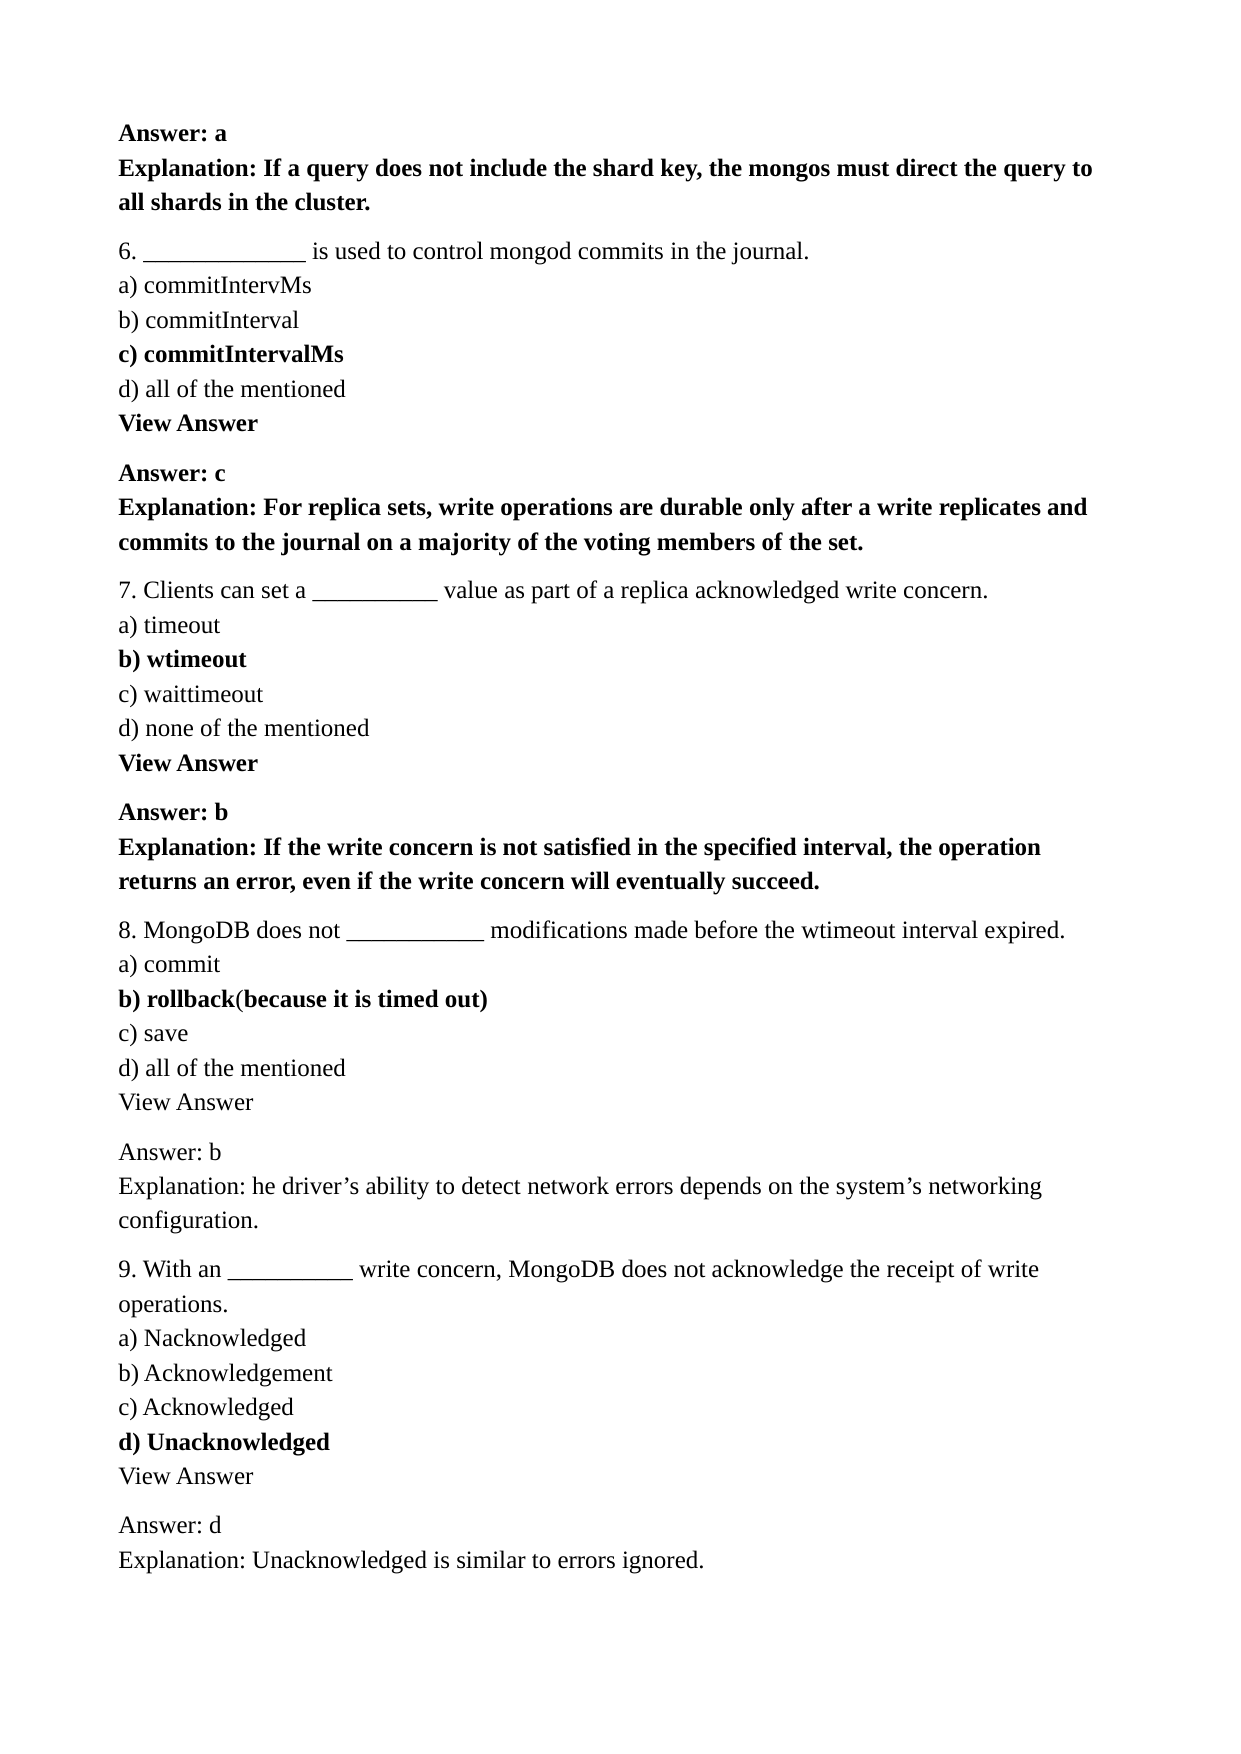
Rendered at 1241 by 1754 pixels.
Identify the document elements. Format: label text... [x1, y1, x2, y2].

text Answer: a Explanation: If a query does not include the shard key, the mongos must direct the query to all shards in the cluster. [118, 118, 1122, 216]
text Answer: b Explanation: he driver’s ability to detect network errors depends on the system’s networking configuration. [118, 1137, 1122, 1234]
text Answer: c Explanation: For replica sets, write operations are durable only after a write replicates and commits to the journal on a majority of the voting members of the set. [118, 458, 1122, 555]
text 9. With an __________ write concern, MongoDB does not acknowledge the receipt of write operations. a) Nacknowledged b) Acknowledgement c) Acknowledged d) Unacknowledged View Answer [118, 1254, 1122, 1490]
text Answer: d Explanation: Unacknowledged is similar to errors ignored. [118, 1511, 1122, 1574]
text 6. _____________ is used to control mongod commits in the journal. a) commitIntervMs b) commitInterval c) commitIntervalMs d) all of the mentioned View Answer [118, 236, 1122, 437]
text 8. MongoDB does not ___________ modifications made before the wtimeout interval expired. a) commit b) rollback(because it is timed out) c) save d) all of the mentioned View Answer [118, 915, 1122, 1116]
text Answer: b Explanation: If the write concern is not satisfied in the specified interval, the operation returns an error, even if the write concern will eventually succeed. [118, 797, 1122, 895]
text 7. Clients can set a __________ value as part of a replica acknowledged write concern. a) timeout b) wtimeout c) waittimeout d) none of the mentioned View Answer [118, 576, 1122, 777]
